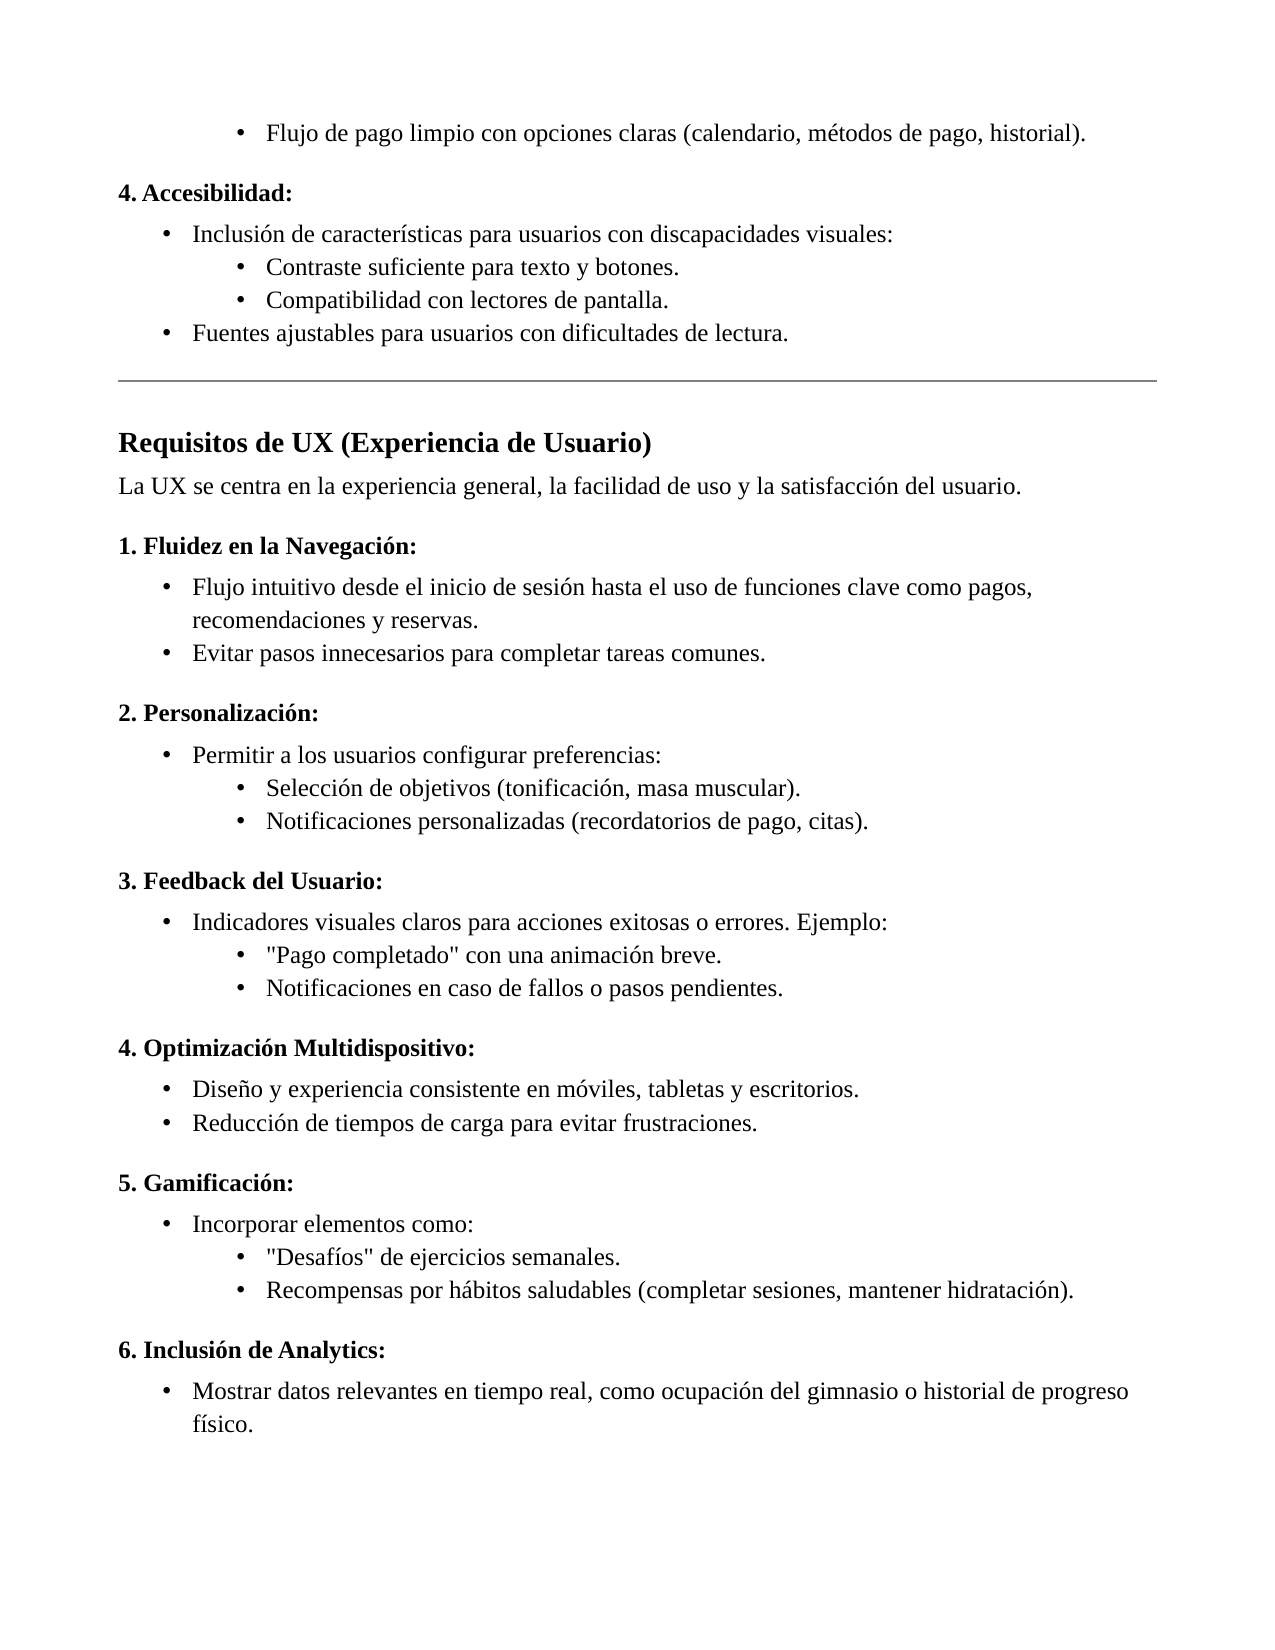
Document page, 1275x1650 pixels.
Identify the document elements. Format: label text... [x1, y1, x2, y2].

list Compatibilidad con lectores de pantalla. [236, 286, 1157, 314]
list Mostrar datos relevantes en tiempo real, como ocupación del gimnasio o historial de progreso físico. [162, 1376, 1157, 1438]
list Recompensas por hábitos saludables (completar sesiones, mantener hidratación). [236, 1275, 1157, 1304]
list Notificaciones en caso de fallos o pasos pendientes. [236, 973, 1157, 1002]
list Diseño y experiencia consistente en móviles, tabletas y escritorios. [162, 1074, 1157, 1103]
subtitle 4. Accesibilidad: [118, 178, 1157, 207]
list "Pago completado" con una animación breve. [236, 940, 1157, 969]
subtitle 4. Optimización Multidispositivo: [118, 1033, 1157, 1062]
list Fuentes ajustables para usuarios con dificultades de lectura. [162, 318, 1157, 347]
list Inclusión de características para usuarios con discapacidades visuales: [162, 219, 1157, 248]
subtitle Requisitos de UX (Experiencia de Usuario) [118, 425, 1157, 458]
list Indicadores visuales claros para acciones exitosas o errores. Ejemplo: [162, 907, 1157, 936]
subtitle 3. Feedback del Usuario: [118, 866, 1157, 895]
list Contraste suficiente para texto y botones. [236, 252, 1157, 281]
subtitle 5. Gamificación: [118, 1168, 1157, 1196]
list Notificaciones personalizadas (recordatorios de pago, citas). [236, 806, 1157, 834]
text La UX se centra en la experiencia general, la facilidad de uso y la satisfacción del usuario. [118, 471, 1157, 500]
subtitle 1. Fluidez en la Navegación: [118, 531, 1157, 560]
list Permitir a los usuarios configurar preferencias: [162, 740, 1157, 768]
list Reducción de tiempos de carga para evitar frustraciones. [162, 1108, 1157, 1136]
list Flujo de pago limpio con opciones claras (calendario, métodos de pago, historial). [236, 118, 1157, 147]
list Flujo intuitivo desde el inicio de sesión hasta el uso de funciones clave como pagos, recomendaciones y reservas. [162, 572, 1157, 634]
list "Desafíos" de ejercicios semanales. [236, 1242, 1157, 1271]
subtitle 6. Inclusión de Analytics: [118, 1335, 1157, 1364]
list Incorporar elementos como: [162, 1209, 1157, 1238]
subtitle 2. Personalización: [118, 698, 1157, 727]
list Evitar pasos innecesarios para completar tareas comunes. [162, 638, 1157, 667]
list Selección de objetivos (tonificación, masa muscular). [236, 773, 1157, 802]
